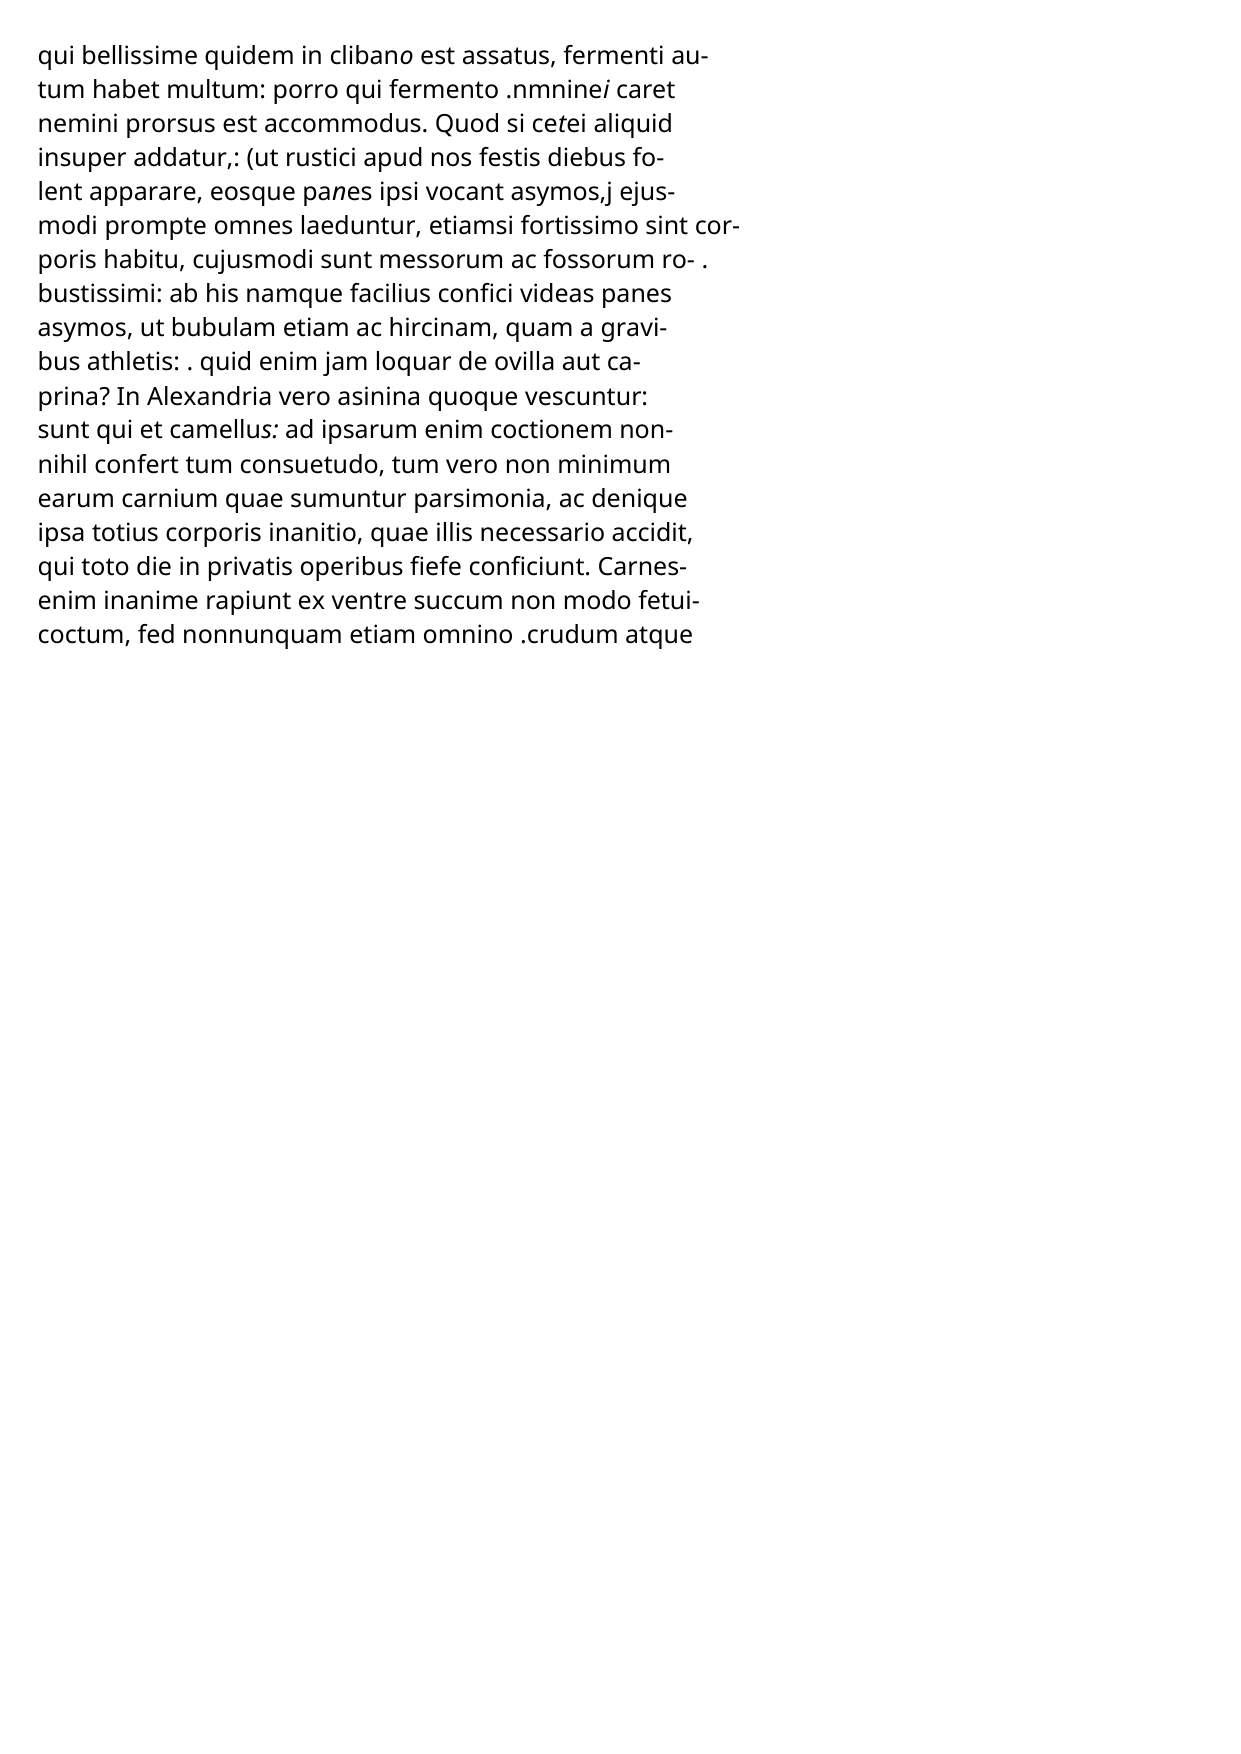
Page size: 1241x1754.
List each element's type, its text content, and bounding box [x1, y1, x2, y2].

text qui bellissime quidem in clibano est assatus, fermenti au- tum habet multum: porro qui fermento .nmninei caret nemini prorsus est accommodus. Quod si cetei aliquid insuper addatur,: (ut rustici apud nos festis diebus fo- lent apparare, eosque panes ipsi vocant asymos,j ejus- modi prompte omnes laeduntur, etiamsi fortissimo sint cor- poris habitu, cujusmodi sunt messorum ac fossorum ro- . bustissimi: ab his namque facilius confici videas panes asymos, ut bubulam etiam ac hircinam, quam a gravi- bus athletis: . quid enim jam loquar de ovilla aut ca- prina? In Alexandria vero asinina quoque vescuntur: sunt qui et camellus: ad ipsarum enim coctionem non- nihil confert tum consuetudo, tum vero non minimum earum carnium quae sumuntur parsimonia, ac denique ipsa totius corporis inanitio, quae illis necessario accidit, qui toto die in privatis operibus fiefe conficiunt. Carnes- enim inanime rapiunt ex ventre succum non modo fetui- coctum, fed nonnunquam etiam omnino .crudum atque [37, 37, 1203, 651]
